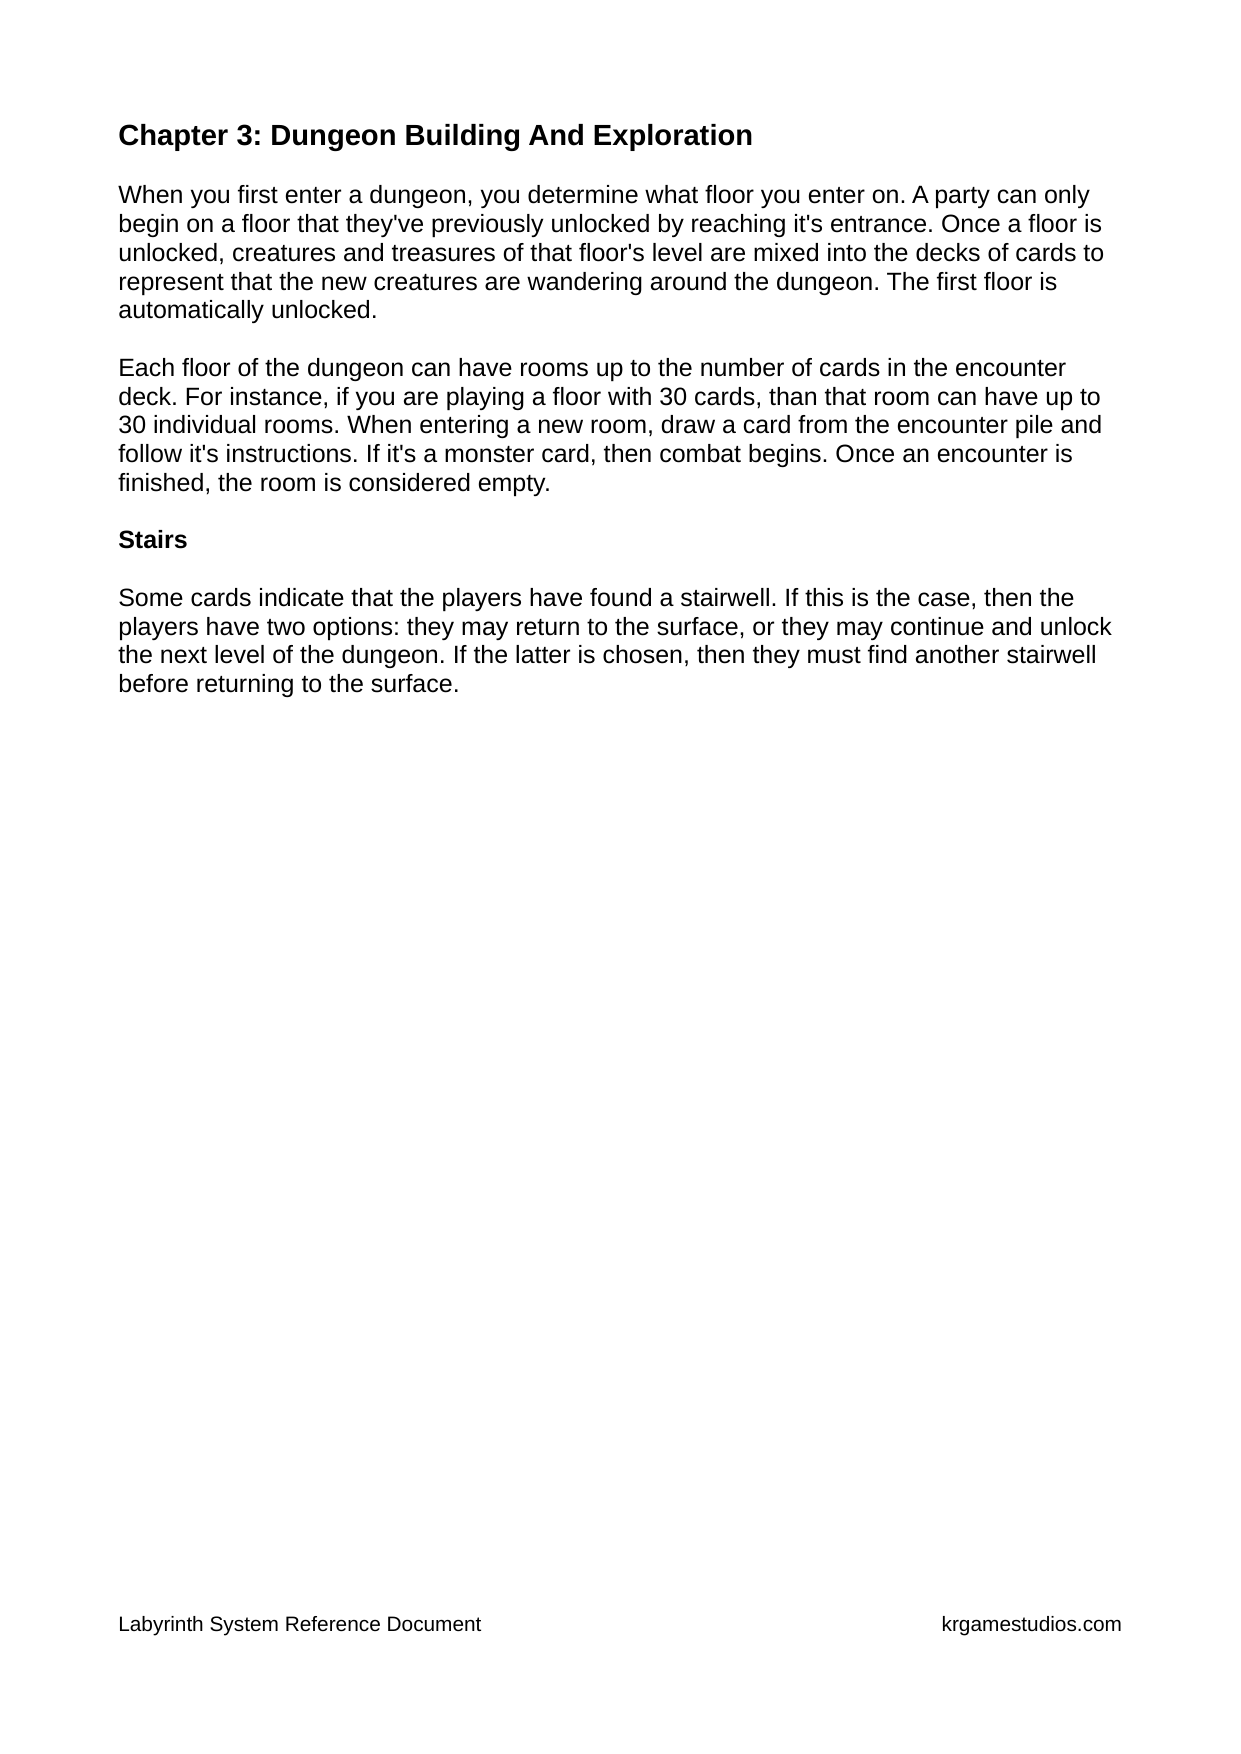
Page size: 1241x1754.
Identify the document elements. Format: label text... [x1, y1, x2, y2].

subtitle Stairs [118, 525, 1122, 554]
text Some cards indicate that the players have found a stairwell. If this is the case, then the players have two options: they may return to the surface, or they may continue and unlock the next level of the dungeon. If the latter is chosen, then they must find another stairwell before returning to the surface. [118, 583, 1122, 698]
text Each floor of the dungeon can have rooms up to the number of cards in the encounter deck. For instance, if you are playing a floor with 30 cards, than that room can have up to 30 individual rooms. When entering a new room, draw a card from the encounter pile and follow it's instructions. If it's a monster card, then combat begins. Once an encounter is finished, the room is considered empty. [118, 353, 1122, 497]
subtitle Chapter 3: Dungeon Building And Exploration [118, 118, 1122, 152]
text When you first enter a dungeon, you determine what floor you enter on. A party can only begin on a floor that they've previously unlocked by reaching it's entrance. Once a floor is unlocked, creatures and treasures of that floor's level are mixed into the decks of cards to represent that the new creatures are wandering around the dungeon. The first floor is automatically unlocked. [118, 180, 1122, 324]
